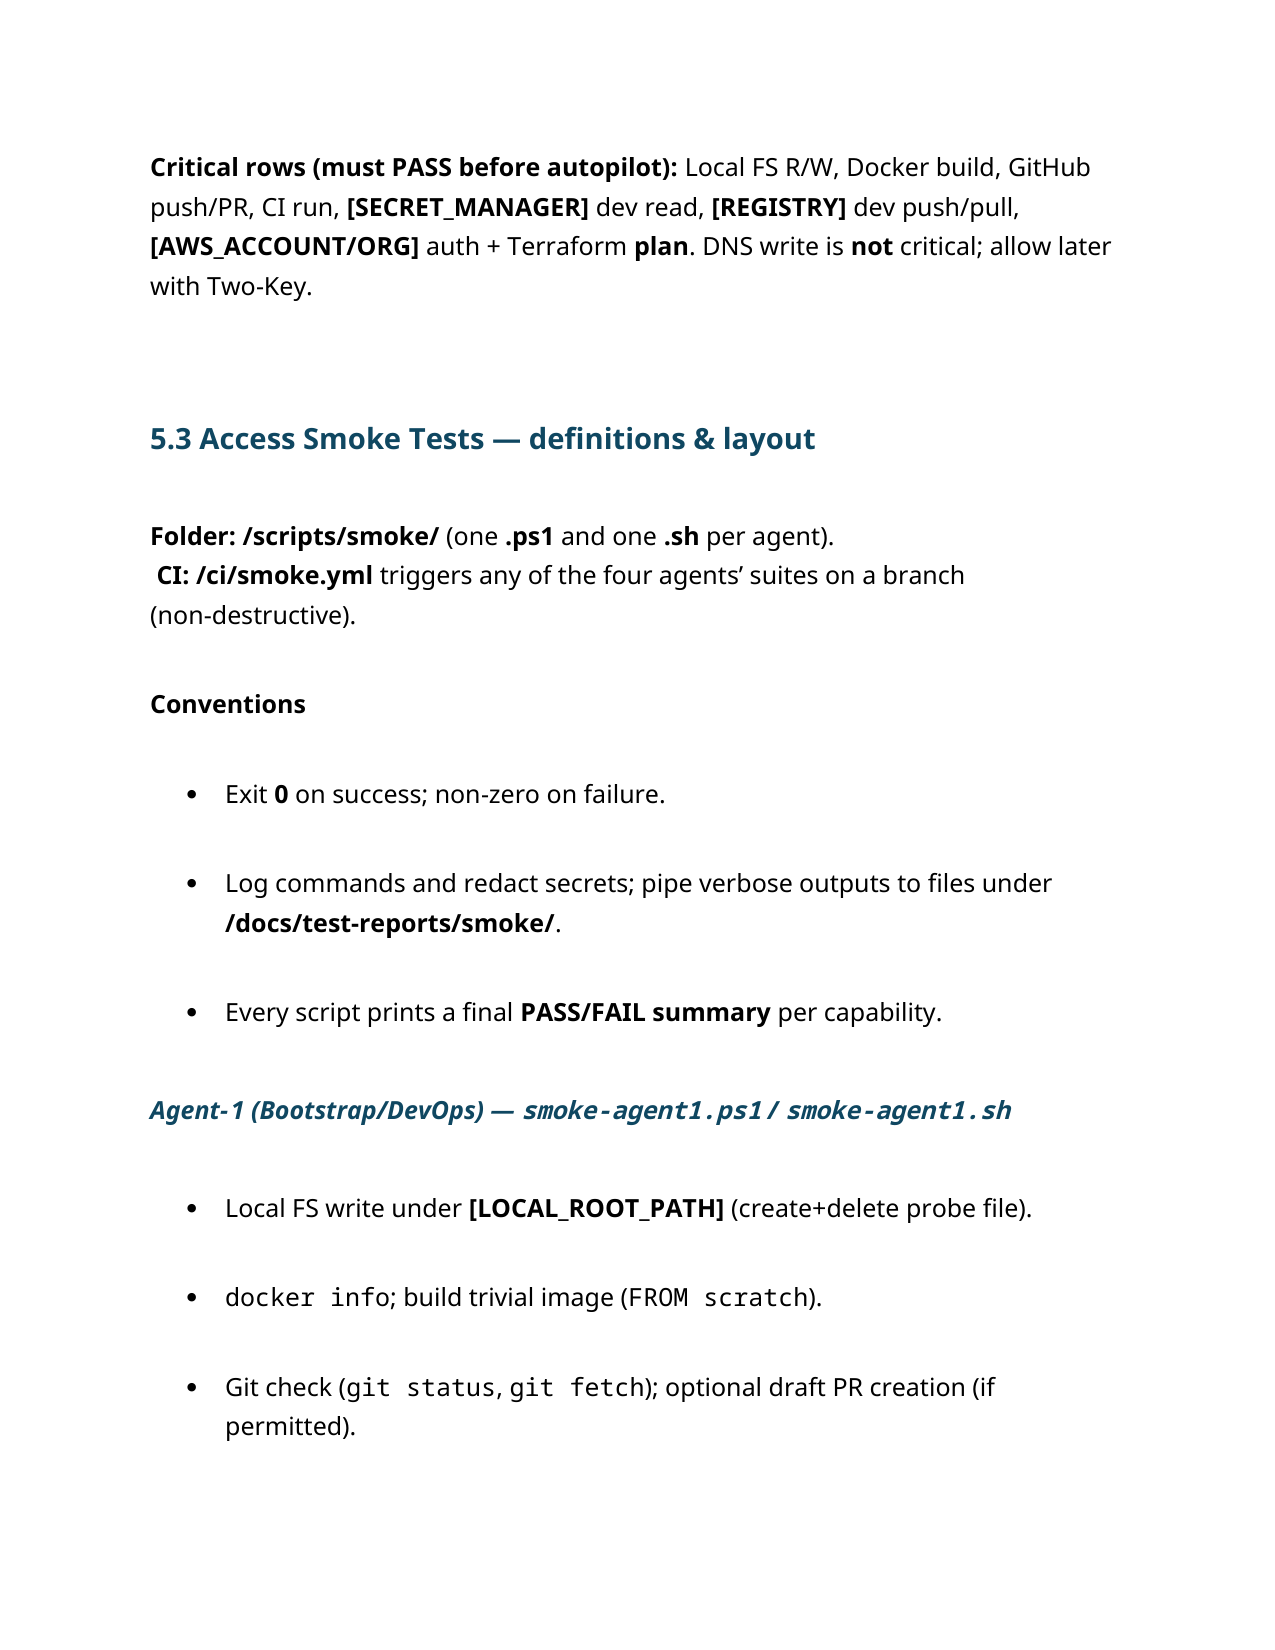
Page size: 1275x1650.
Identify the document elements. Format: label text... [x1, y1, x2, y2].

subtitle Agent‑1 (Bootstrap/DevOps) — smoke-agent1.ps1 / smoke-agent1.sh [150, 1093, 1125, 1127]
list Git check (git status, git fetch); optional draft PR creation (if permitted). [187, 1369, 1125, 1443]
list Every script prints a final PASS/FAIL summary per capability. [187, 995, 1125, 1029]
list docker info; build trivial image (FROM scratch). [187, 1280, 1125, 1314]
text Folder: /scripts/smoke/ (one .ps1 and one .sh per agent). CI: /ci/smoke.yml triggers any of the four agents’ suites on a branch (non‑destructive). [150, 518, 1125, 632]
list Log commands and redact secrets; pipe verbose outputs to files under /docs/test-reports/smoke/. [187, 866, 1125, 939]
list Exit 0 on success; non‑zero on failure. [187, 776, 1125, 811]
text Critical rows (must PASS before autopilot): Local FS R/W, Docker build, GitHub push/PR, CI run, [SECRET_MANAGER] dev read, [REGISTRY] dev push/pull, [AWS_ACCOUNT/ORG] auth + Terraform plan. DNS write is not critical; allow later with Two‑Key. [150, 150, 1125, 302]
subtitle 5.3 Access Smoke Tests — definitions & layout [150, 418, 1125, 458]
list Local FS write under [LOCAL_ROOT_PATH] (create+delete probe file). [187, 1190, 1125, 1224]
text Conventions [150, 687, 1125, 721]
